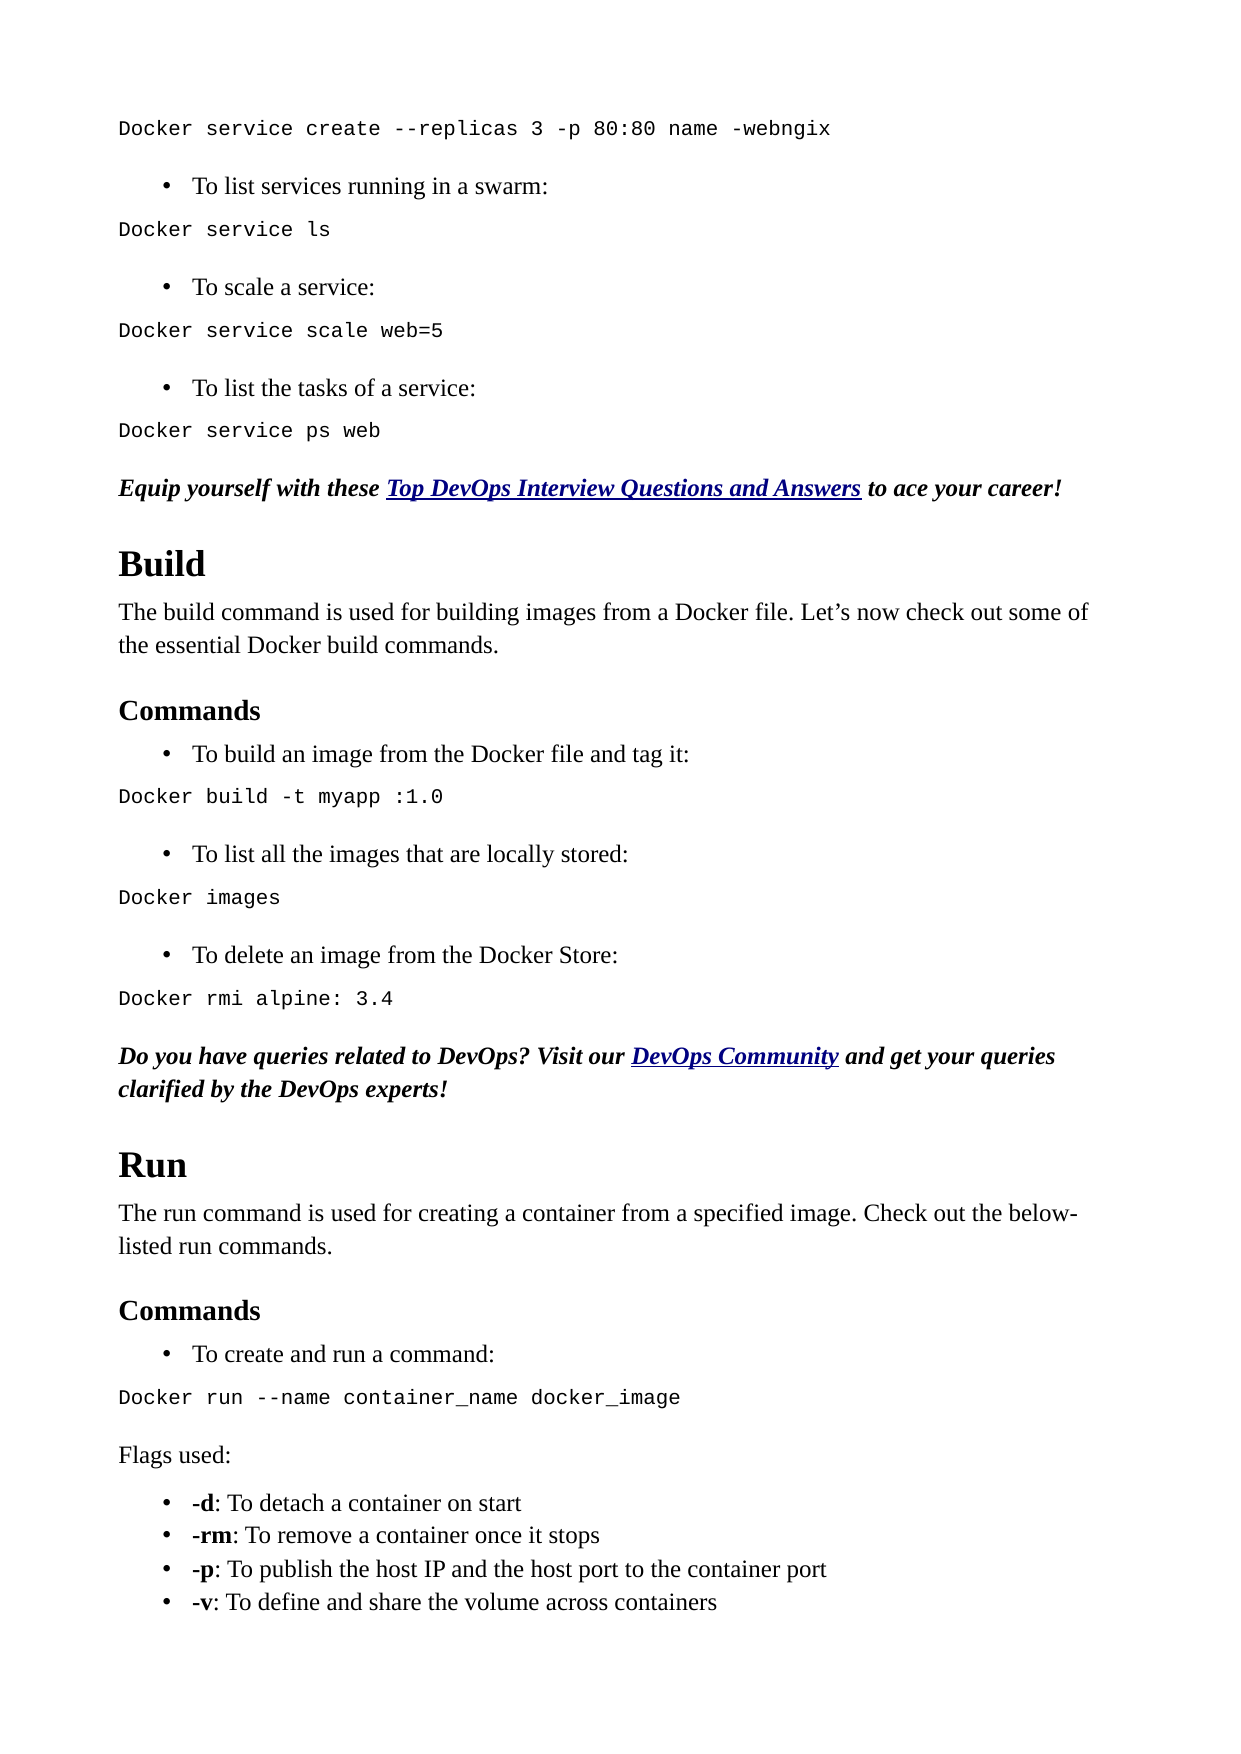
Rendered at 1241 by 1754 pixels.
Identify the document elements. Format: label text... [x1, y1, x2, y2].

list To list services running in a swarm: [162, 171, 1122, 200]
text Docker service scale web=5 [118, 319, 1122, 343]
subtitle Run [118, 1142, 1122, 1186]
subtitle Build [118, 542, 1122, 585]
text Docker rmi alpine: 3.4 [118, 988, 1122, 1011]
list To scale a service: [162, 272, 1122, 301]
text Docker run --name container_name docker_image [118, 1387, 1122, 1411]
list To list the tasks of a service: [162, 373, 1122, 401]
subtitle Commands [118, 693, 1122, 726]
text Docker images [118, 887, 1122, 911]
list -d: To detach a container on start [162, 1488, 1122, 1516]
list To list all the images that are locally stored: [162, 839, 1122, 868]
text Flags used: [118, 1440, 1122, 1469]
list To create and run a command: [162, 1339, 1122, 1368]
text The run command is used for creating a container from a specified image. Check out the below-listed run commands. [118, 1198, 1122, 1260]
text Equip yourself with these Top DevOps Interview Questions and Answers to ace your career! [118, 473, 1122, 502]
list To build an image from the Docker file and tag it: [162, 739, 1122, 767]
subtitle Commands [118, 1293, 1122, 1327]
text Docker build -t myapp :1.0 [118, 786, 1122, 810]
list -v: To define and share the volume across containers [162, 1587, 1122, 1615]
text Docker service ps web [118, 420, 1122, 444]
text Docker service ls [118, 219, 1122, 242]
text Docker service create --replicas 3 -p 80:80 name -webngix [118, 118, 1122, 142]
list -rm: To remove a container once it stops [162, 1521, 1122, 1549]
text The build command is used for building images from a Docker file. Let’s now check out some of the essential Docker build commands. [118, 597, 1122, 659]
text Do you have queries related to DevOps? Visit our DevOps Community and get your queries clarified by the DevOps experts! [118, 1041, 1122, 1103]
list -p: To publish the host IP and the host port to the container port [162, 1554, 1122, 1582]
list To delete an image from the Docker Store: [162, 940, 1122, 969]
